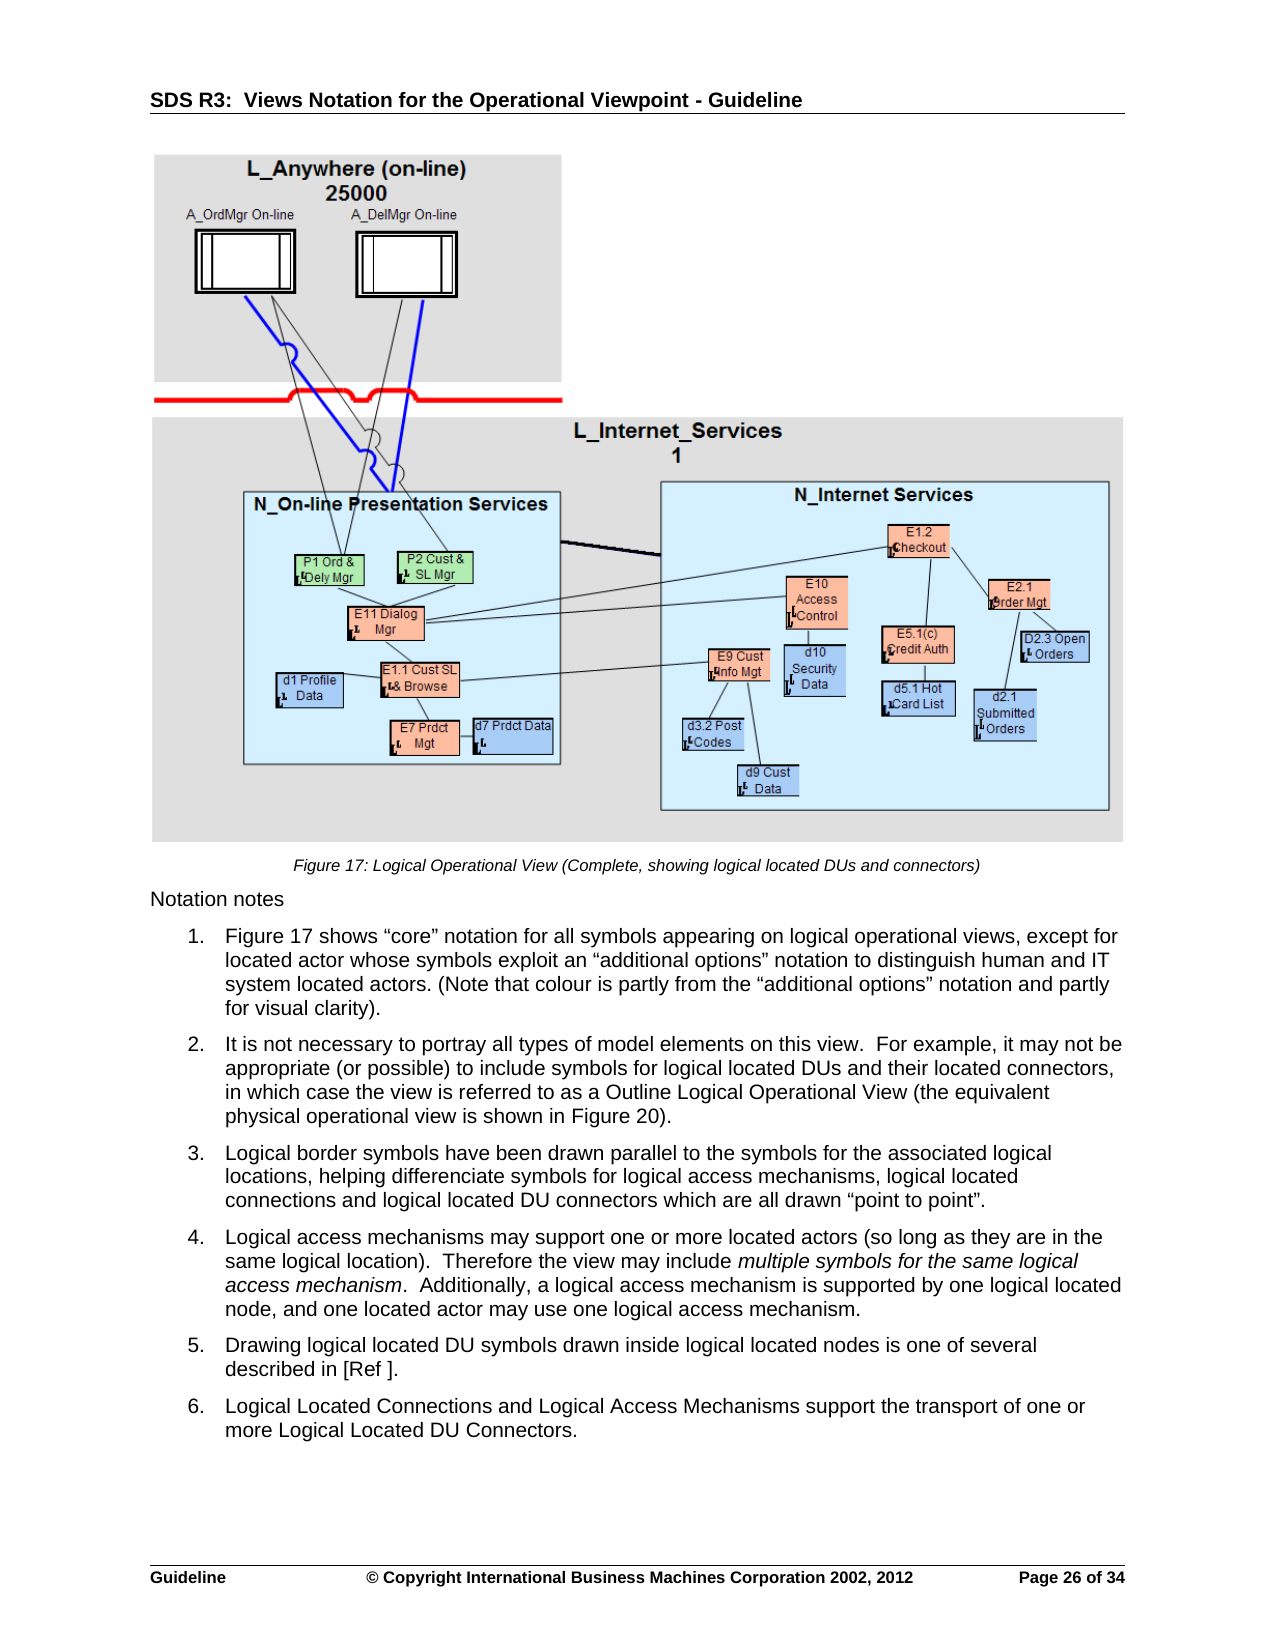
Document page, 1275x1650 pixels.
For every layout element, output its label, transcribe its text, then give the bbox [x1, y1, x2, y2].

list Logical access mechanisms may support one or more located actors (so long as they are in the same logical location). Therefore the view may include multiple symbols for the same logical access mechanism. Additionally, a logical access mechanism is supported by one logical located node, and one located actor may use one logical access mechanism. [187, 1225, 1125, 1321]
list Logical border symbols have been drawn parallel to the symbols for the associated logical locations, helping differenciate symbols for logical access mechanisms, logical located connections and logical located DU connectors which are all drawn “point to point”. [187, 1140, 1125, 1212]
list It is not necessary to portray all types of model elements on this view. For example, it may not be appropriate (or possible) to include symbols for logical located DUs and their located connectors, in which case the view is referred to as a Outline Logical Operational View (the equivalent physical operational view is shown in Figure 20). [187, 1032, 1125, 1128]
list Figure 17 shows “core” notation for all symbols appearing on logical operational views, except for located actor whose symbols exploit an “additional options” notation to distinguish human and IT system located actors. (Note that colour is partly from the “additional options” notation and partly for visual clarity). [187, 924, 1125, 1019]
picture [151, 151, 1124, 842]
text Notation notes [150, 887, 1125, 911]
list Logical Located Connections and Logical Access Mechanisms support the transport of one or more Logical Located DU Connectors. [187, 1393, 1125, 1441]
text Figure 17: Logical Operational View (Complete, showing logical located DUs and connectors) [150, 856, 1125, 875]
list Drawing logical located DU symbols drawn inside logical located nodes is one of several described in [Ref 1]. [187, 1333, 1125, 1381]
